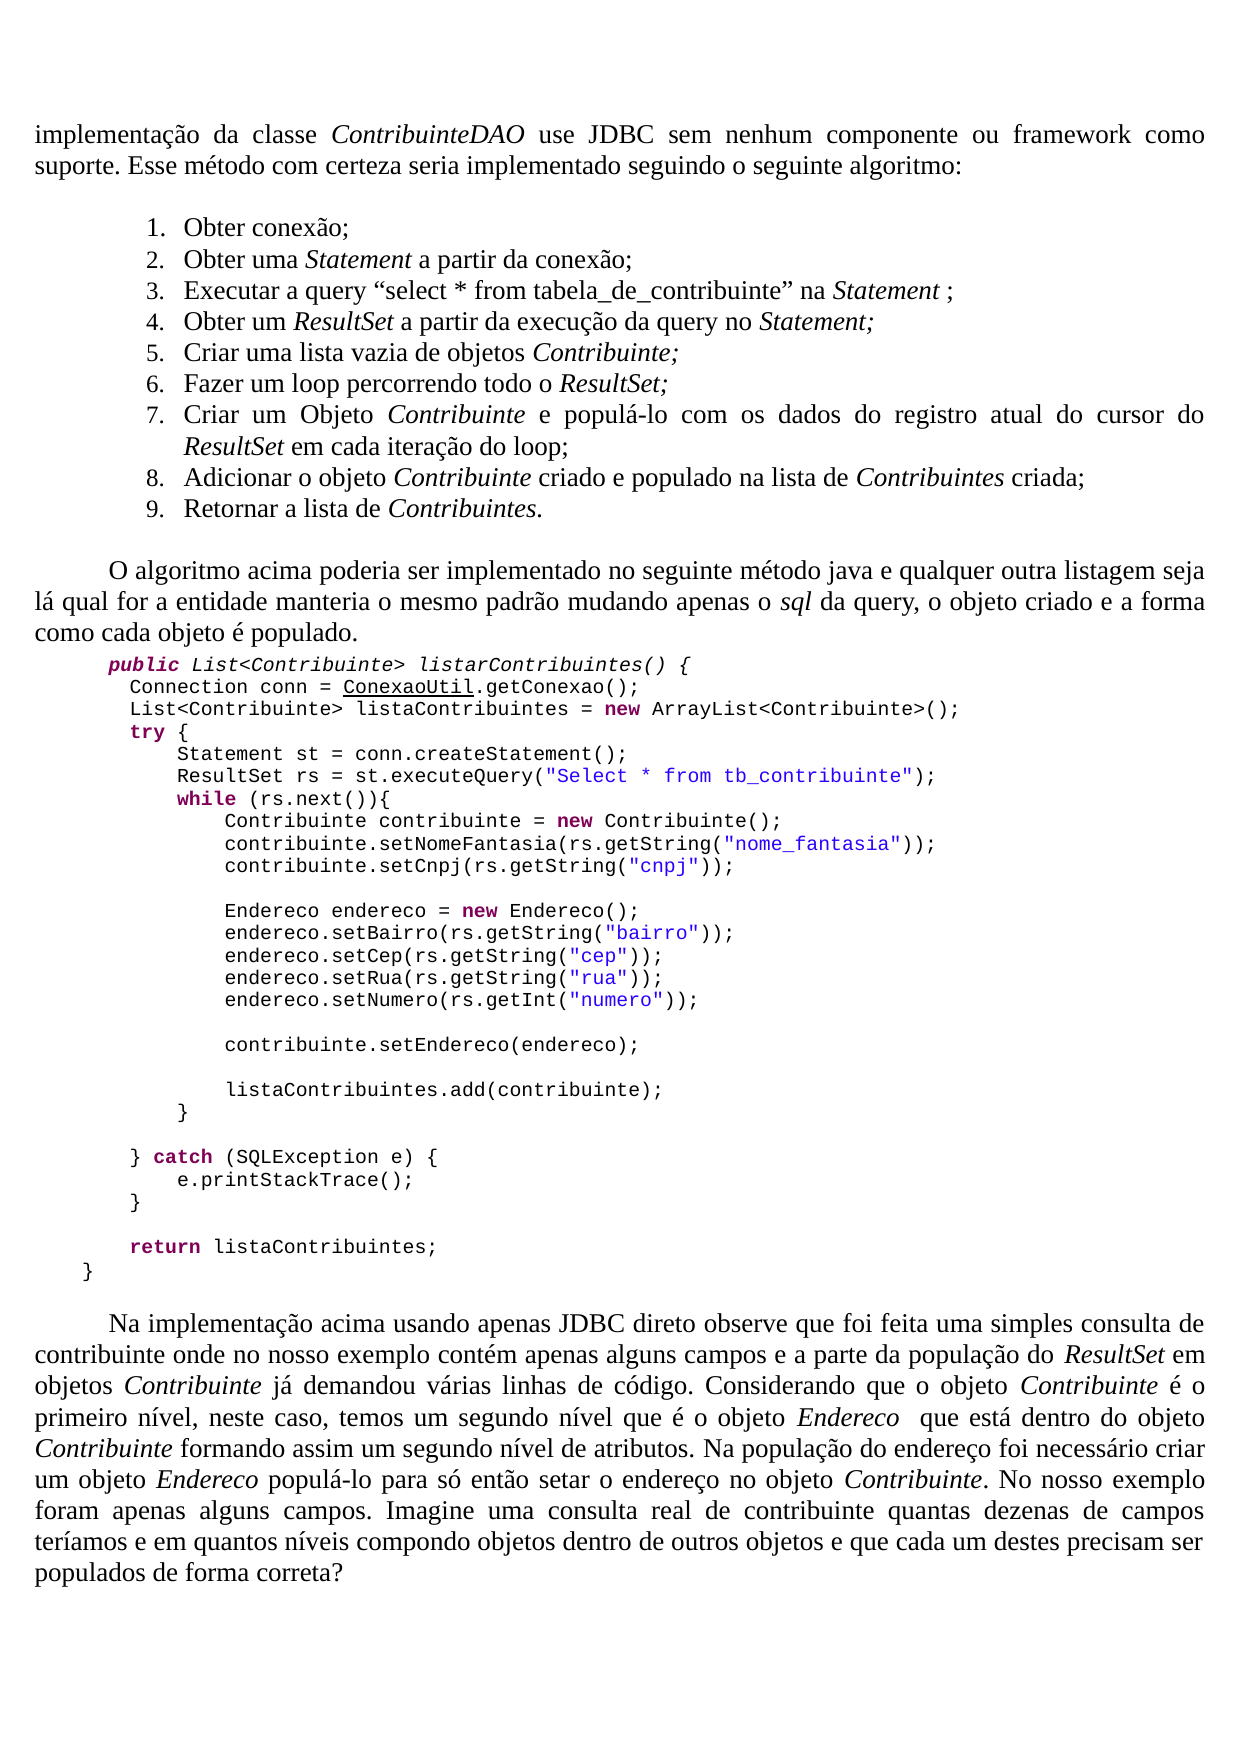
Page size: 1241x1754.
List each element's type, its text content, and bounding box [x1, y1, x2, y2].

text return listaContribuintes; [34, 1237, 1206, 1259]
text } [34, 1192, 1206, 1214]
list Adicionar o objeto Contribuinte criado e populado na lista de Contribuintes criada; [146, 461, 1206, 492]
text e.printStackTrace(); [34, 1169, 1206, 1192]
text } [34, 1102, 1206, 1125]
text O algoritmo acima poderia ser implementado no seguinte método java e qualquer outra listagem seja lá qual for a entidade manteria o mesmo padrão mudando apenas o sql da query, o objeto criado e a forma como cada objeto é populado. [34, 554, 1206, 648]
text } catch (SQLException e) { [34, 1147, 1206, 1169]
text ResultSet rs = st.executeQuery("Select * from tb_contribuinte"); [34, 766, 1206, 789]
text endereco.setNumero(rs.getInt("numero")); [34, 990, 1206, 1013]
text Na implementação acima usando apenas JDBC direto observe que foi feita uma simples consulta de contribuinte onde no nosso exemplo contém apenas alguns campos e a parte da população do ResultSet em objetos Contribuinte já demandou várias linhas de código. Considerando que o objeto Contribuinte é o primeiro nível, neste caso, temos um segundo nível que é o objeto Endereco que está dentro do objeto Contribuinte formando assim um segundo nível de atributos. Na população do endereço foi necessário criar um objeto Endereco populá-lo para só então setar o endereço no objeto Contribuinte. No nosso exemplo foram apenas alguns campos. Imagine uma consulta real de contribuinte quantas dezenas de campos teríamos e em quantos níveis compondo objetos dentro de outros objetos e que cada um destes precisam ser populados de forma correta? [34, 1307, 1206, 1587]
text public List<Contribuinte> listarContribuintes() { [34, 648, 1206, 677]
list Obter conexão; [146, 212, 1206, 243]
text implementação da classe ContribuinteDAO use JDBC sem nenhum componente ou framework como suporte. Esse método com certeza seria implementado seguindo o seguinte algoritmo: [34, 118, 1206, 180]
text } [34, 1259, 1206, 1283]
list Obter uma Statement a partir da conexão; [146, 243, 1206, 274]
list Criar um Objeto Contribuinte e populá-lo com os dados do registro atual do cursor do ResultSet em cada iteração do loop; [146, 398, 1206, 461]
text contribuinte.setNomeFantasia(rs.getString("nome_fantasia")); [34, 834, 1206, 856]
text endereco.setBairro(rs.getString("bairro")); [34, 923, 1206, 946]
text Connection conn = ConexaoUtil.getConexao(); [34, 677, 1206, 699]
list Fazer um loop percorrendo todo o ResultSet; [146, 367, 1206, 398]
text try { [34, 722, 1206, 744]
text endereco.setRua(rs.getString("rua")); [34, 968, 1206, 990]
text listaContribuintes.add(contribuinte); [34, 1080, 1206, 1102]
list Criar uma lista vazia de objetos Contribuinte; [146, 336, 1206, 367]
text Contribuinte contribuinte = new Contribuinte(); [34, 811, 1206, 834]
list Executar a query “select * from tabela_de_contribuinte” na Statement ; [146, 274, 1206, 305]
list Obter um ResultSet a partir da execução da query no Statement; [146, 305, 1206, 336]
text Statement st = conn.createStatement(); [34, 744, 1206, 766]
text endereco.setCep(rs.getString("cep")); [34, 946, 1206, 968]
text contribuinte.setEndereco(endereco); [34, 1035, 1206, 1058]
text while (rs.next()){ [34, 789, 1206, 811]
text List<Contribuinte> listaContribuintes = new ArrayList<Contribuinte>(); [34, 699, 1206, 722]
text contribuinte.setCnpj(rs.getString("cnpj")); [34, 856, 1206, 878]
text Endereco endereco = new Endereco(); [34, 901, 1206, 923]
list Retornar a lista de Contribuintes. [146, 492, 1206, 523]
